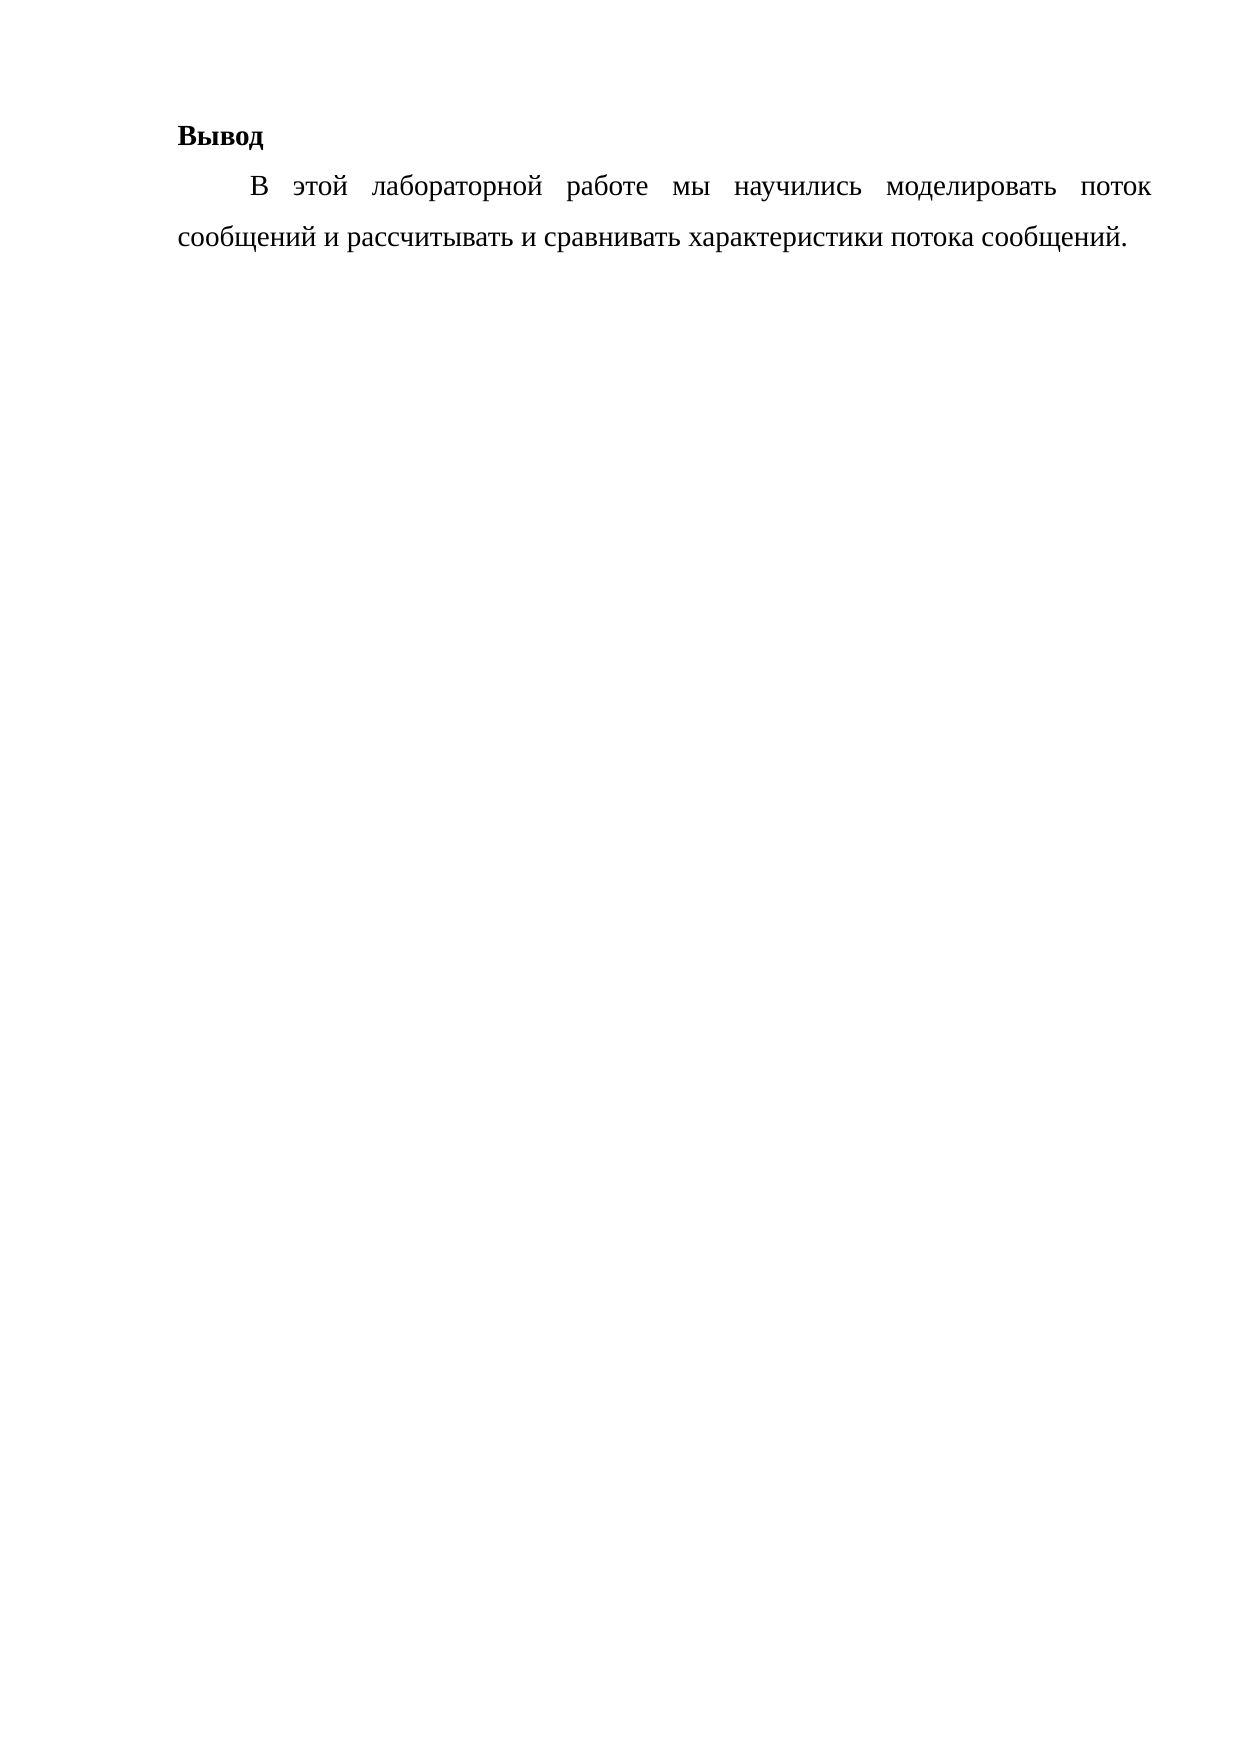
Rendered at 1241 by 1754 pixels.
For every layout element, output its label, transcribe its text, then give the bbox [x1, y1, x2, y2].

text В этой лабораторной работе мы научились моделировать поток сообщений и рассчитывать и сравнивать характеристики потока сообщений. [177, 168, 1152, 252]
text Вывод [177, 118, 1152, 152]
